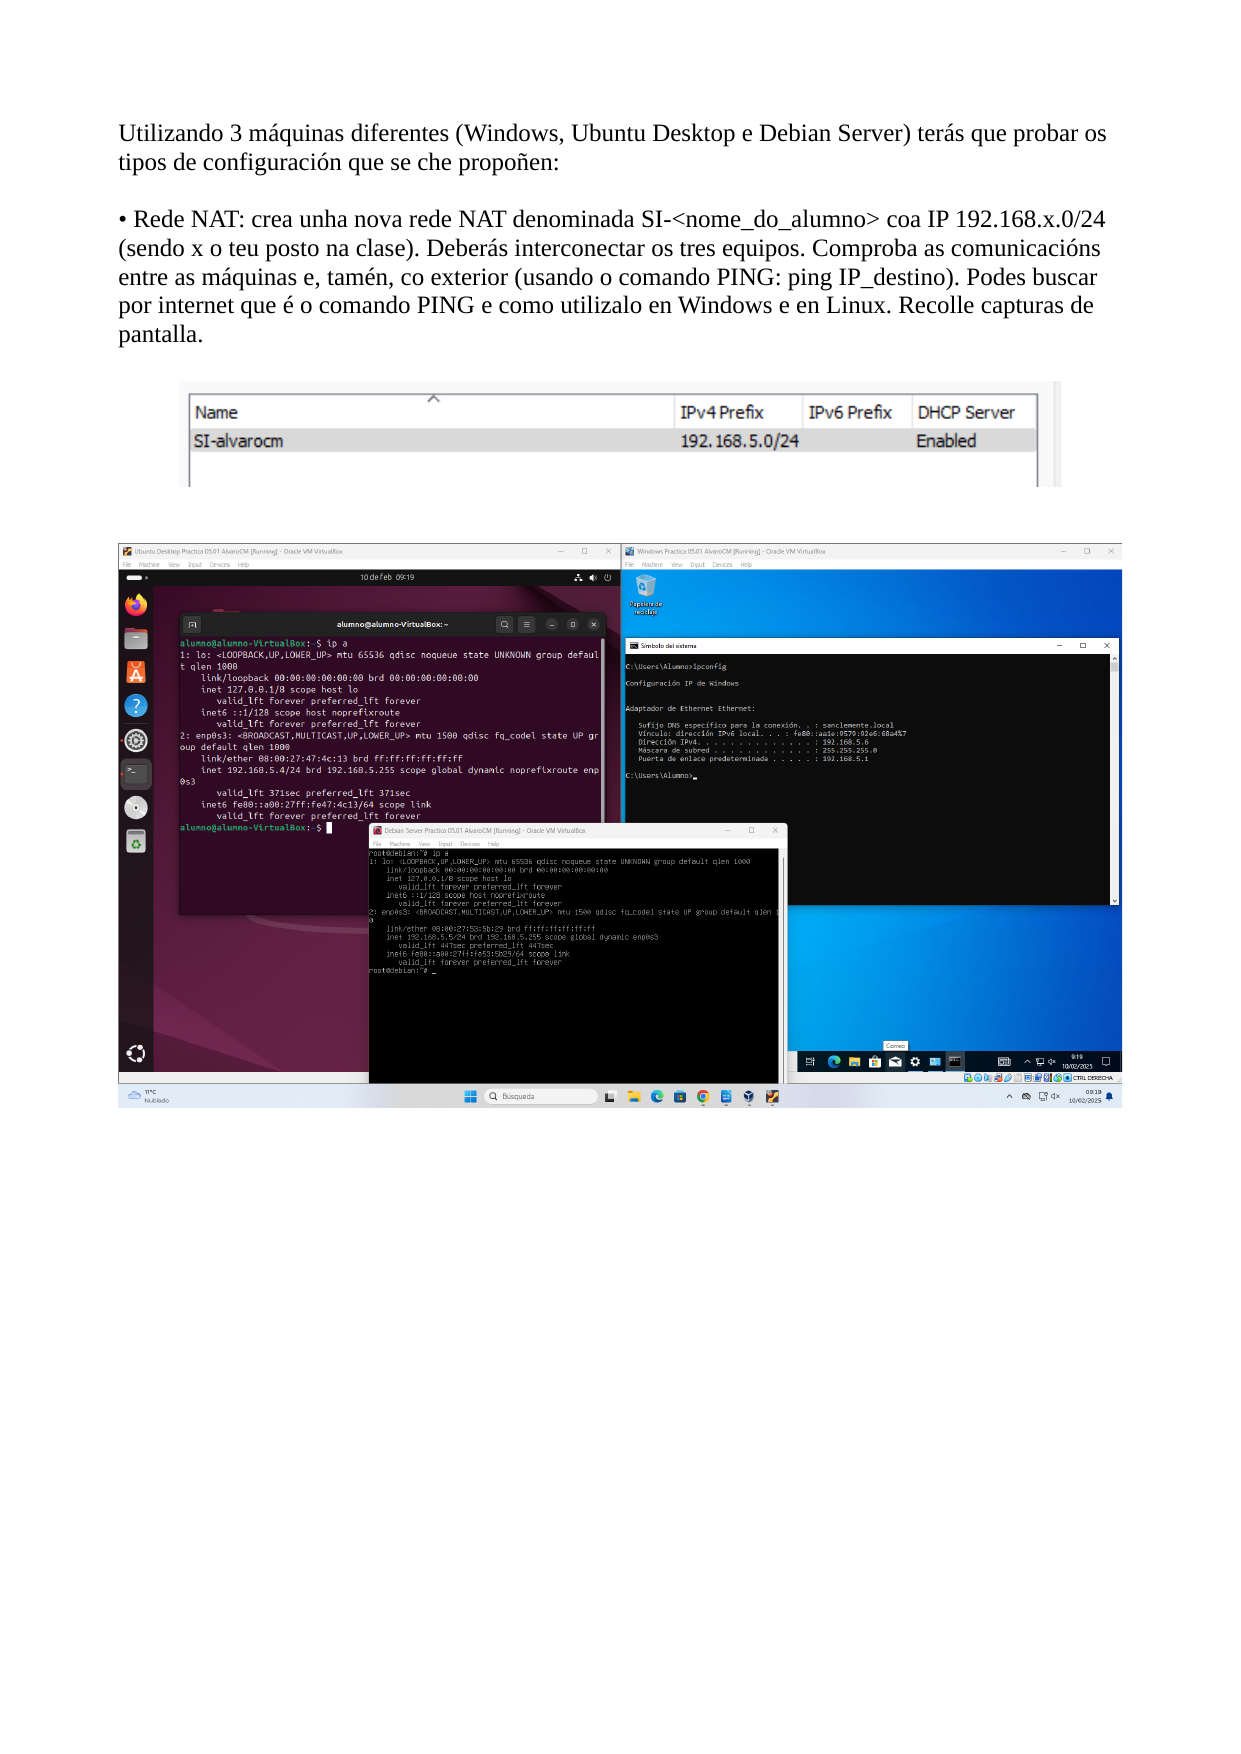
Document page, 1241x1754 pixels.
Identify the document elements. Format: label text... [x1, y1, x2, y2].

text Utilizando 3 máquinas diferentes (Windows, Ubuntu Desktop e Debian Server) terás que probar os [118, 118, 1122, 147]
picture [118, 543, 1123, 1108]
picture [178, 381, 1062, 487]
text (sendo x o teu posto na clase). Deberás interconectar os tres equipos. Comproba as comunicacións entre as máquinas e, tamén, co exterior (usando o comando PING: ping IP_destino). Podes buscar por internet que é o comando PING e como utilizalo en Windows e en Linux. Recolle capturas de pantalla. [118, 233, 1122, 348]
text tipos de configuración que se che propoñen: [118, 147, 1122, 176]
text • Rede NAT: crea unha nova rede NAT denominada SI-<nome_do_alumno> coa IP 192.168.x.0/24 [118, 204, 1122, 233]
